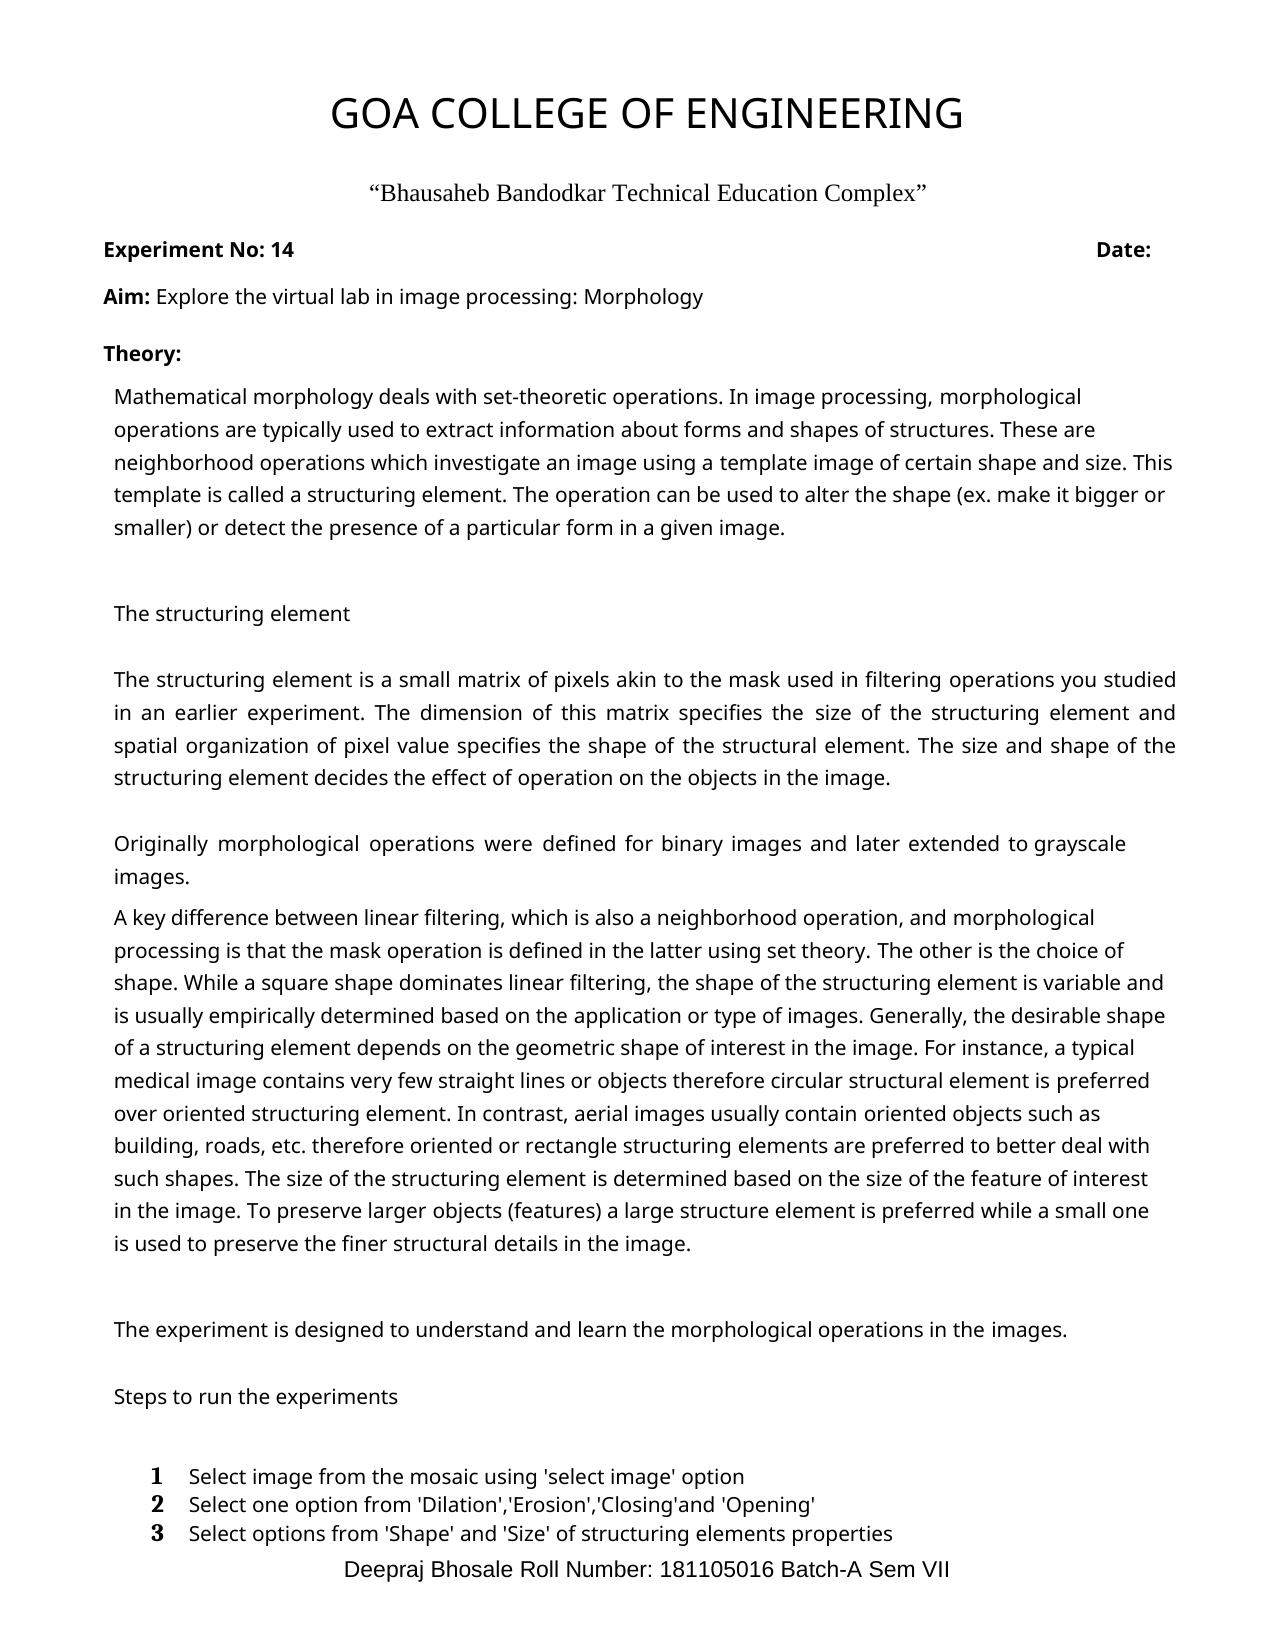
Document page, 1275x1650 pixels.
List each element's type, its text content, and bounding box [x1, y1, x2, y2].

list Select image from the mosaic using 'select image' option [151, 1462, 1191, 1490]
list Select one option from 'Dilation','Erosion','Closing'and 'Opening' [151, 1490, 1191, 1519]
text Steps to run the experiments [113, 1382, 1191, 1410]
text The structuring element is a small matrix of pixels akin to the mask used in filtering operations you studied in an earlier experiment. The dimension of this matrix specifies the size of the structuring element and spatial organization of pixel value specifies the shape of the structural element. The size and shape of the structuring element decides the effect of operation on the objects in the image. [113, 666, 1177, 792]
list Select options from 'Shape' and 'Size' of structuring elements properties [151, 1519, 1191, 1548]
text Theory: [103, 339, 1191, 368]
text A key difference between linear filtering, which is also a neighborhood operation, and morphological processing is that the mask operation is defined in the latter using set theory. The other is the choice of shape. While a square shape dominates linear filtering, the shape of the structuring element is variable and is usually empirically determined based on the application or type of images. Generally, the desirable shape of a structuring element depends on the geometric shape of interest in the image. For instance, a typical medical image contains very few straight lines or objects therefore circular structural element is preferred over oriented structuring element. In contrast, aerial images usually contain oriented objects such as building, roads, etc. therefore oriented or rectangle structuring elements are preferred to better deal with such shapes. The size of the structuring element is determined based on the size of the feature of interest in the image. To preserve larger objects (features) a large structure element is preferred while a small one is used to preserve the finer structural details in the image. [113, 903, 1166, 1258]
text Aim: Explore the virtual lab in image processing: Morphology [103, 282, 1191, 311]
text Mathematical morphology deals with set-theoretic operations. In image processing, morphological operations are typically used to extract information about forms and shapes of structures. These are neighborhood operations which investigate an image using a template image of certain shape and size. This template is called a structuring element. The operation can be used to alter the shape (ex. make it bigger or smaller) or detect the presence of a particular form in a given image. [113, 382, 1174, 541]
text Originally morphological operations were defined for binary images and later extended to grayscale images. [113, 829, 1191, 891]
text Experiment No: 14 Date: [103, 235, 1191, 264]
text The experiment is designed to understand and learn the morphological operations in the images. [113, 1316, 1176, 1344]
text The structuring element [113, 599, 1191, 628]
